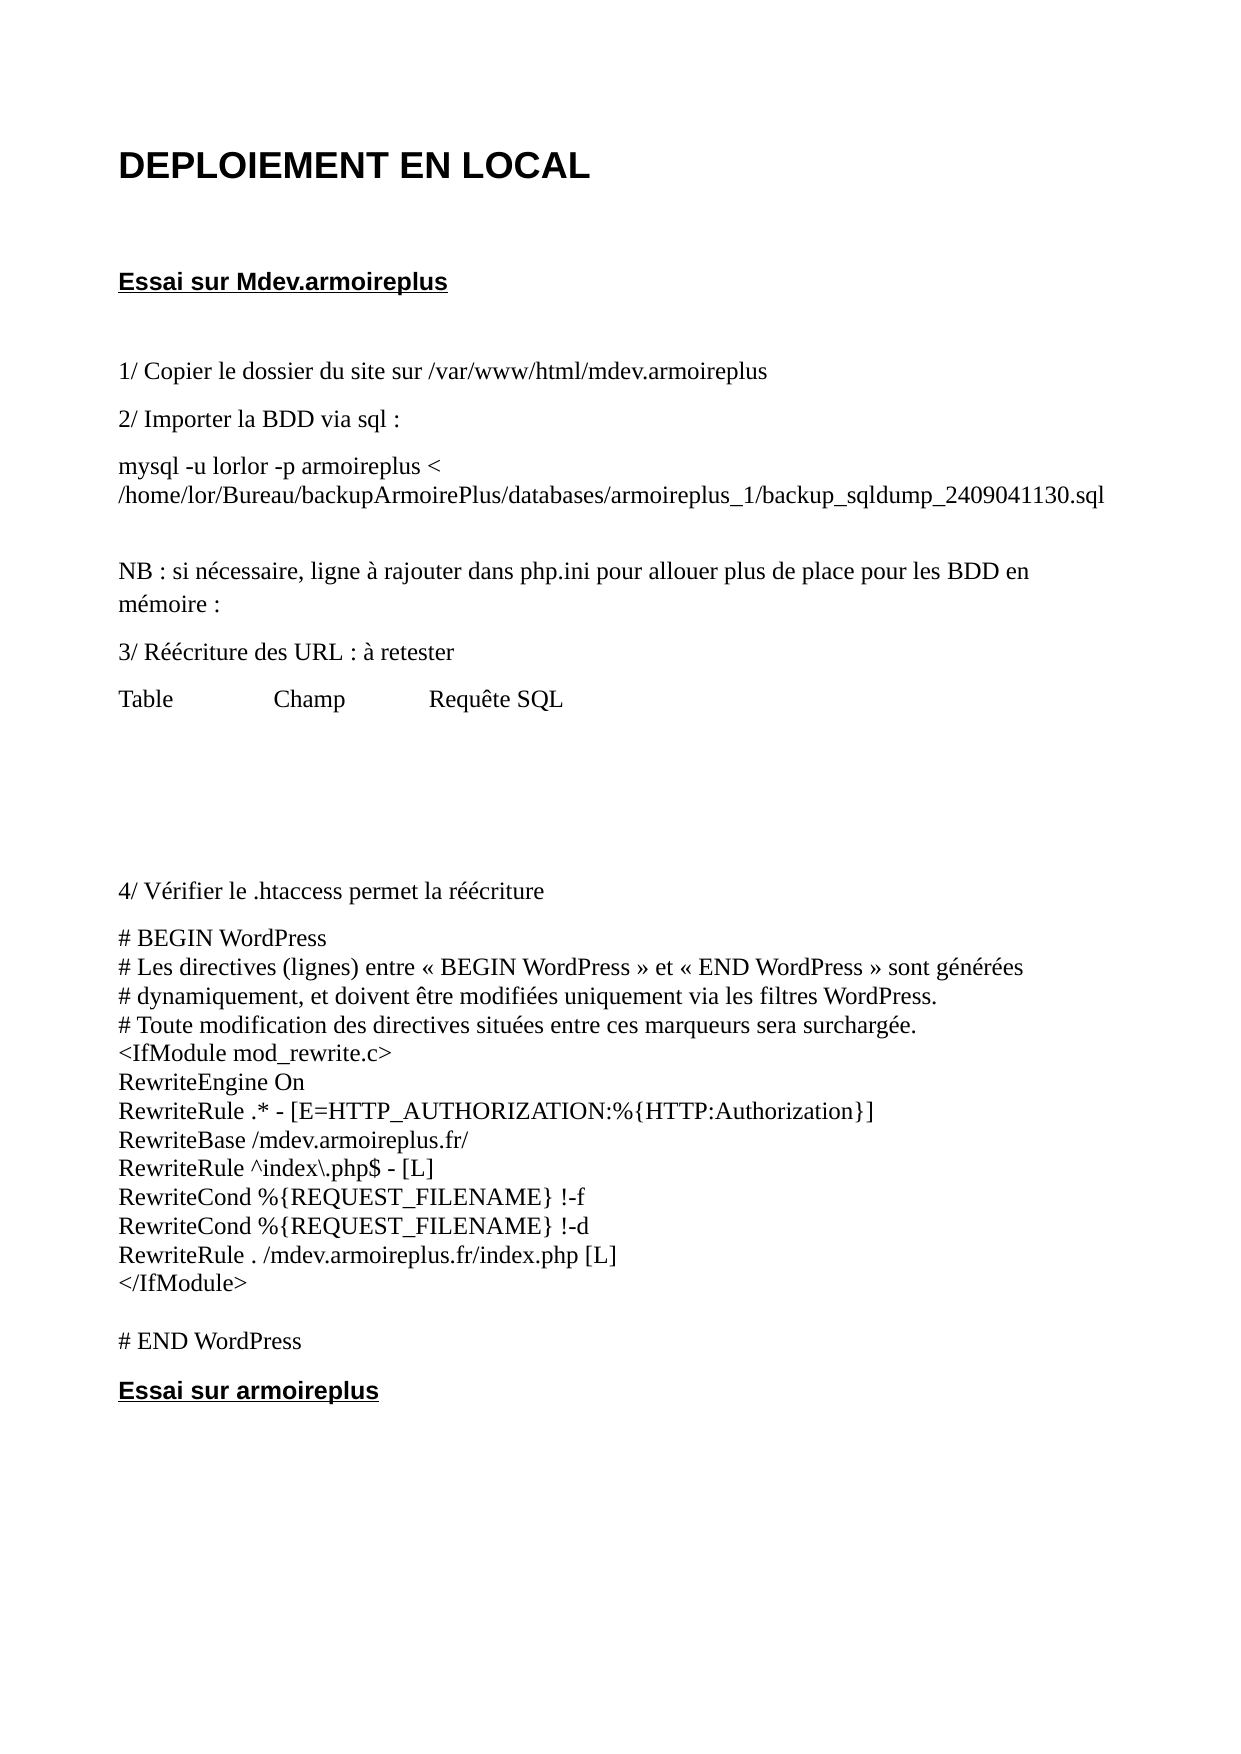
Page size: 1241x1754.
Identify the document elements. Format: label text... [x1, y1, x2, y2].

table_cell [429, 742, 1122, 771]
text 3/ Réécriture des URL : à retester [118, 637, 1122, 666]
text NB : si nécessaire, ligne à rajouter dans php.ini pour allouer plus de place pour les BDD en mémoire : [118, 556, 1122, 618]
table_cell [118, 771, 273, 799]
table_header # BEGIN WordPress # Les directives (lignes) entre « BEGIN WordPress » et « END WordPress » sont générées # dynamiquement, et doivent être modifiées uniquement via les filtres WordPress. # Toute modification des directives situées entre ces marqueurs sera surchargée. <IfModule mod_rewrite.c> RewriteEngine On RewriteRule .* - [E=HTTP_AUTHORIZATION:%{HTTP:Authorization}] RewriteBase /mdev.armoireplus.fr/ RewriteRule ^index\.php$ - [L] RewriteCond %{REQUEST_FILENAME} !-f RewriteCond %{REQUEST_FILENAME} !-d RewriteRule . /mdev.armoireplus.fr/index.php [L] </IfModule> # END WordPress [118, 924, 1122, 1355]
table_cell [118, 713, 273, 742]
subtitle DEPLOIEMENT EN LOCAL [118, 143, 1122, 186]
table_header Requête SQL [429, 685, 1122, 713]
text 4/ Vérifier le .htaccess permet la réécriture [118, 876, 1122, 905]
text 1/ Copier le dossier du site sur /var/www/html/mdev.armoireplus [118, 356, 1122, 385]
table_cell [273, 713, 428, 742]
table_header Champ [273, 685, 428, 713]
subtitle Essai sur armoireplus [118, 1376, 1122, 1404]
table_cell [273, 800, 428, 828]
table_cell [429, 771, 1122, 799]
text 2/ Importer la BDD via sql : [118, 404, 1122, 432]
table_cell [118, 742, 273, 771]
table_cell [273, 742, 428, 771]
table_cell [429, 800, 1122, 828]
table_cell [273, 771, 428, 799]
table_header mysql -u lorlor -p armoireplus < /home/lor/Bureau/backupArmoirePlus/databases/armoireplus_1/backup_sqldump_2409041130.sql [118, 451, 1122, 509]
subtitle Essai sur Mdev.armoireplus [118, 267, 1122, 296]
table_cell [118, 800, 273, 828]
table_cell [429, 713, 1122, 742]
table_header Table [118, 685, 273, 713]
